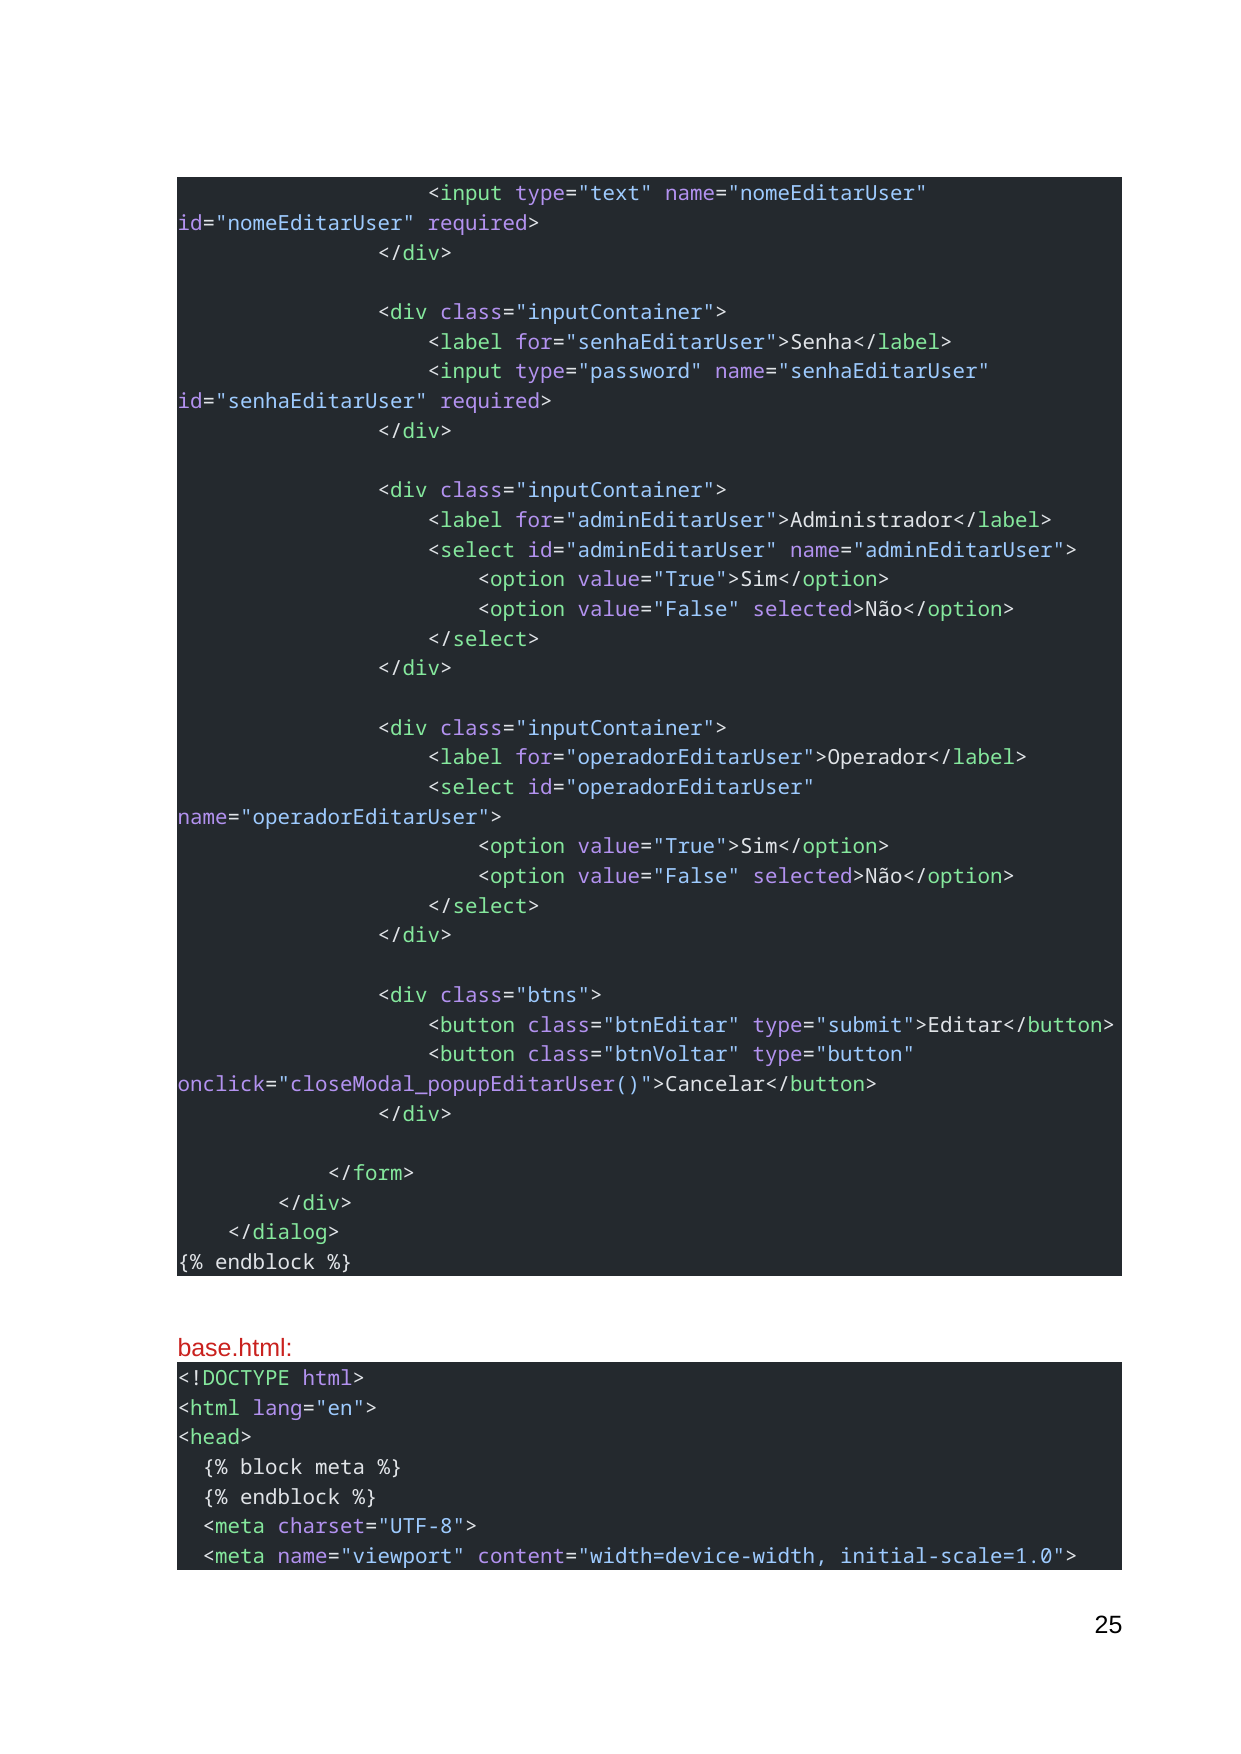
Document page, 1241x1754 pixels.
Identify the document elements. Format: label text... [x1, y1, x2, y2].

text <option value="False" selected>Não</option> [177, 593, 1122, 622]
text <html lang="en"> [177, 1392, 1122, 1421]
text <input type="password" name="senhaEditarUser" id="senhaEditarUser" required> [177, 355, 1122, 415]
text </div> [177, 1187, 1122, 1216]
text <button class="btnEditar" type="submit">Editar</button> [177, 1008, 1122, 1038]
text </select> [177, 890, 1122, 919]
text <button class="btnVoltar" type="button" onclick="closeModal_popupEditarUser()">Cancelar</button> [177, 1038, 1122, 1097]
text <div class="inputContainer"> [177, 296, 1122, 326]
text </form> [177, 1157, 1122, 1187]
text <!DOCTYPE html> [177, 1362, 1122, 1392]
text <select id="adminEditarUser" name="adminEditarUser"> [177, 533, 1122, 563]
text <label for="adminEditarUser">Administrador</label> [177, 504, 1122, 533]
text <input type="text" name="nomeEditarUser" id="nomeEditarUser" required> [177, 177, 1122, 237]
text <option value="False" selected>Não</option> [177, 860, 1122, 890]
text <div class="inputContainer"> [177, 712, 1122, 741]
text <head> [177, 1421, 1122, 1451]
text <div class="btns"> [177, 979, 1122, 1008]
text </dialog> [177, 1216, 1122, 1246]
text {% block meta %} [177, 1451, 1122, 1481]
text <div class="inputContainer"> [177, 474, 1122, 504]
text <label for="senhaEditarUser">Senha</label> [177, 326, 1122, 355]
text </div> [177, 1097, 1122, 1127]
text <option value="True">Sim</option> [177, 563, 1122, 593]
text <meta charset="UTF-8"> [177, 1510, 1122, 1540]
text <meta name="viewport" content="width=device-width, initial-scale=1.0"> [177, 1540, 1122, 1570]
text </div> [177, 652, 1122, 682]
text base.html: [177, 1333, 1122, 1362]
text <label for="operadorEditarUser">Operador</label> [177, 741, 1122, 771]
text </select> [177, 622, 1122, 652]
text <option value="True">Sim</option> [177, 830, 1122, 860]
text </div> [177, 237, 1122, 266]
text <select id="operadorEditarUser" name="operadorEditarUser"> [177, 771, 1122, 830]
text {% endblock %} [177, 1246, 1122, 1276]
text </div> [177, 919, 1122, 949]
text </div> [177, 415, 1122, 444]
text {% endblock %} [177, 1481, 1122, 1510]
